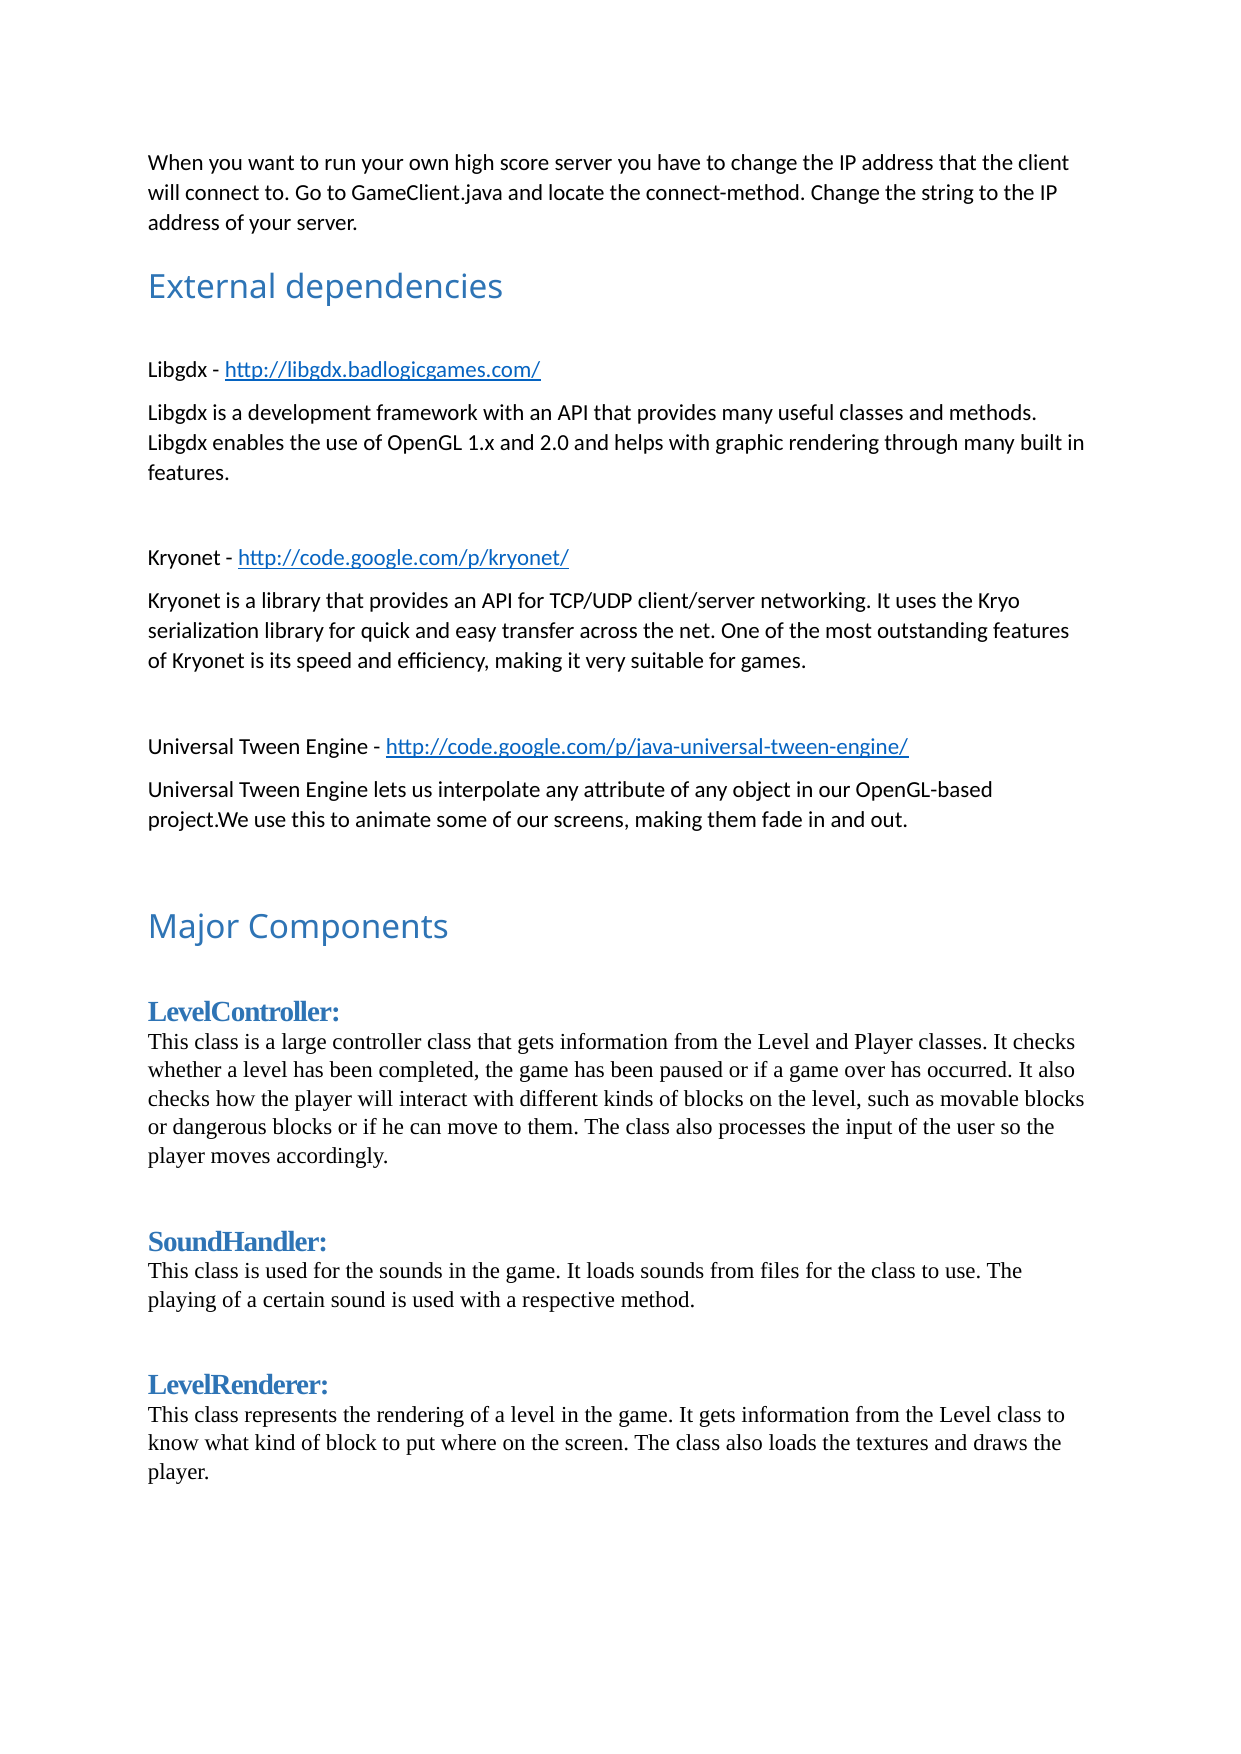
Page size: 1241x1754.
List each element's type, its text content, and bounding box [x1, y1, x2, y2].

text Libgdx is a development framework with an API that provides many useful classes and methods. Libgdx enables the use of OpenGL 1.x and 2.0 and helps with graphic rendering through many built in features. [148, 398, 1093, 486]
subtitle LevelController: [148, 994, 1093, 1028]
subtitle SoundHandler: [148, 1224, 1093, 1257]
subtitle LevelRenderer: [148, 1367, 1093, 1401]
subtitle External dependencies [148, 263, 1093, 309]
text Universal Tween Engine - http://code.google.com/p/java-universal-tween-engine/ [148, 732, 1093, 760]
text When you want to run your own high score server you have to change the IP address that the client will connect to. Go to GameClient.java and locate the connect-method. Change the string to the IP address of your server. [148, 148, 1093, 236]
text Kryonet is a library that provides an API for TCP/UDP client/server networking. It uses the Kryo serialization library for quick and easy transfer across the net. One of the most outstanding features of Kryonet is its speed and efficiency, making it very suitable for games. [148, 586, 1093, 674]
subtitle Major Components [148, 903, 1093, 948]
text This class is used for the sounds in the game. It loads sounds from files for the class to use. The playing of a certain sound is used with a respective method. [148, 1257, 1093, 1312]
text Universal Tween Engine lets us interpolate any attribute of any object in our OpenGL-based project.We use this to animate some of our screens, making them fade in and out. [148, 775, 1093, 833]
text This class represents the rendering of a level in the game. It gets information from the Level class to know what kind of block to put where on the screen. The class also loads the textures and draws the player. [148, 1401, 1093, 1484]
text This class is a large controller class that gets information from the Level and Player classes. It checks whether a level has been completed, the game has been paused or if a game over has occurred. It also checks how the player will interact with different kinds of blocks on the level, such as movable blocks or dangerous blocks or if he can move to them. The class also processes the input of the user so the player moves accordingly. [148, 1028, 1093, 1168]
text Kryonet - http://code.google.com/p/kryonet/ [148, 543, 1093, 571]
text Libgdx - http://libgdx.badlogicgames.com/ [148, 355, 1093, 383]
